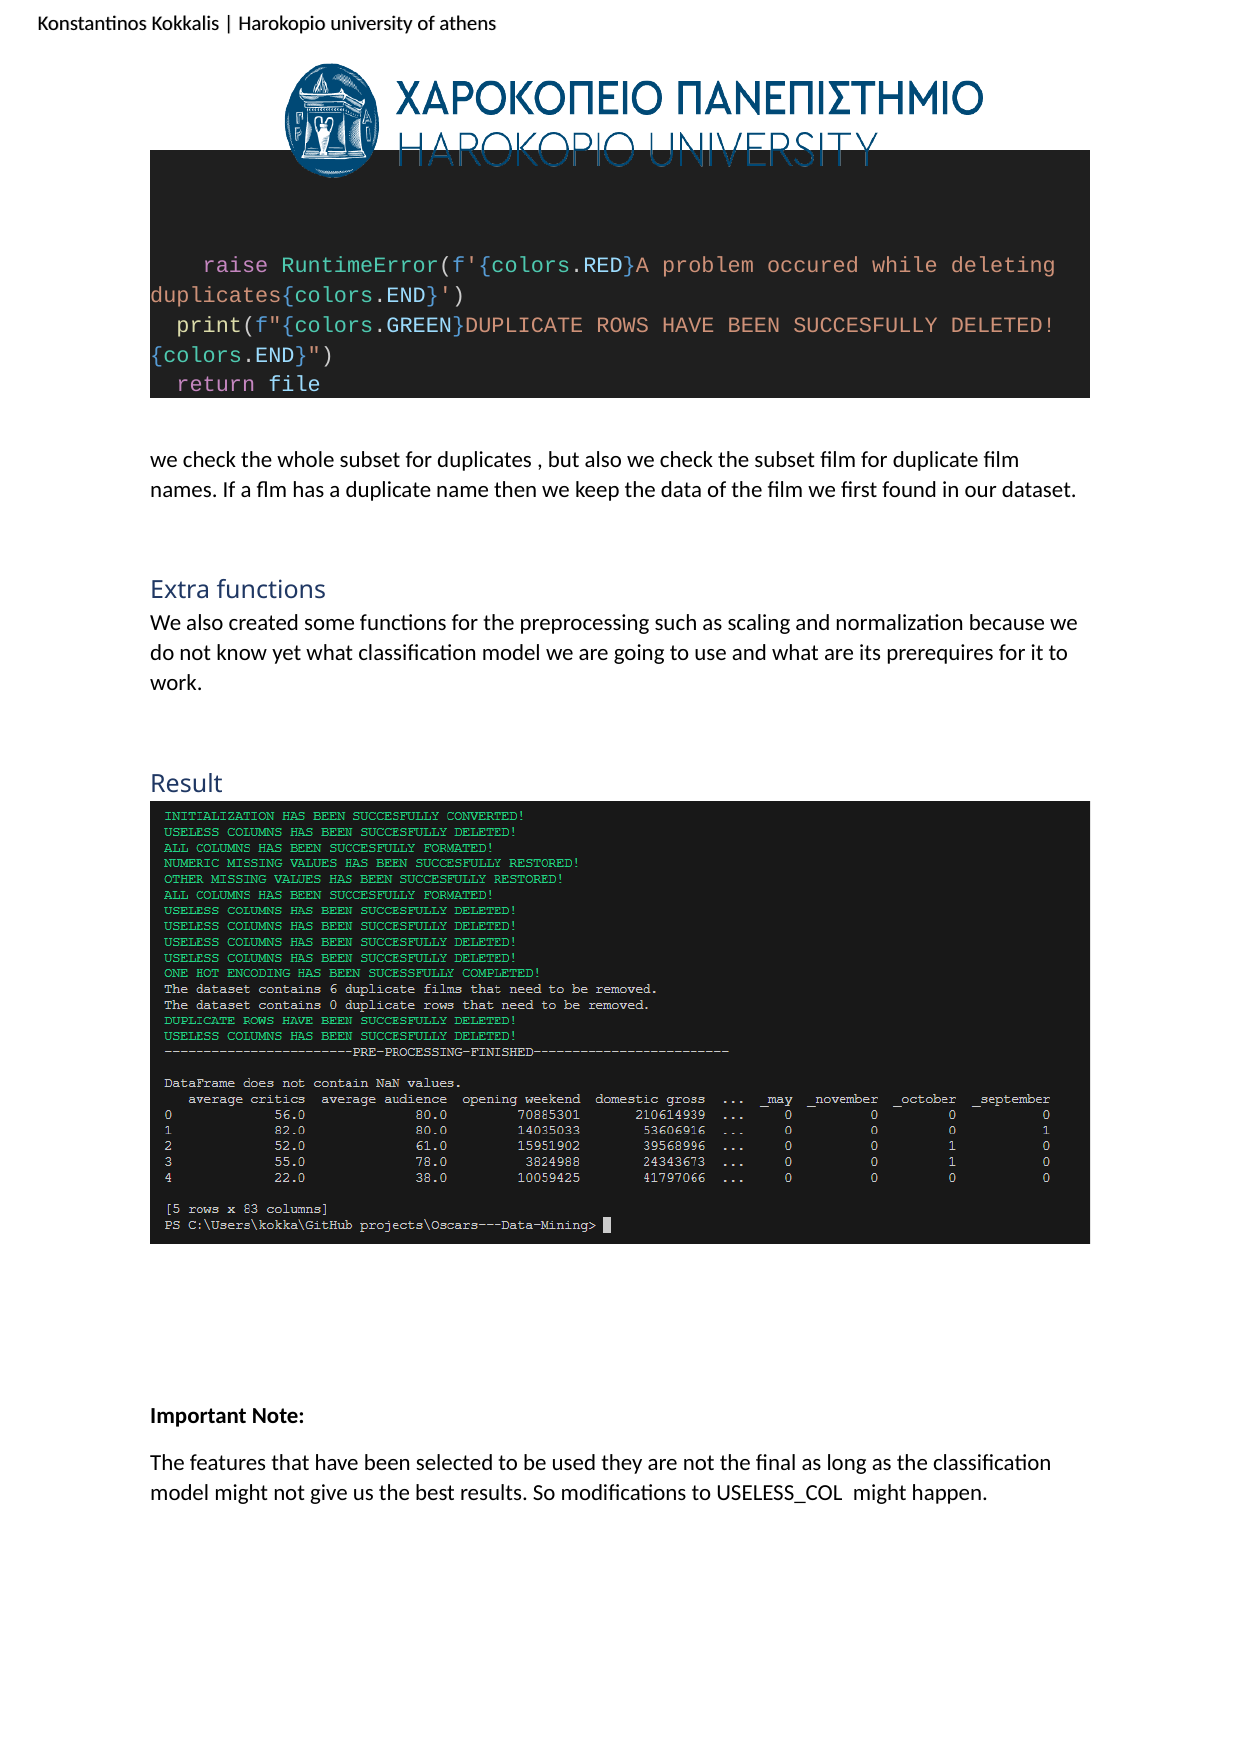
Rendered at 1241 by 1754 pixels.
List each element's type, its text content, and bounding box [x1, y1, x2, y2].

text we check the whole subset for duplicates , but also we check the subset film for duplicate film names. If a flm has a duplicate name then we keep the data of the film we first found in our dataset. [150, 445, 1090, 503]
subtitle Result [150, 765, 1090, 799]
subtitle Extra functions [150, 572, 1090, 606]
text raise RuntimeError(f'{colors.RED}A problem occured while deleting duplicates{colors.END}') [150, 150, 1090, 309]
text print(f"{colors.GREEN}DUPLICATE ROWS HAVE BEEN SUCCESFULLY DELETED!{colors.END}") [150, 309, 1090, 368]
text We also created some functions for the preprocessing such as scaling and normalization because we do not know yet what classification model we are going to use and what are its prerequires for it to work. [150, 608, 1090, 696]
text Important Note: [150, 1402, 1090, 1430]
text return file [150, 368, 1090, 398]
text The features that have been selected to be used they are not the final as long as the classification model might not give us the best results. So modifications to USELESS_COL might happen. [150, 1448, 1090, 1506]
